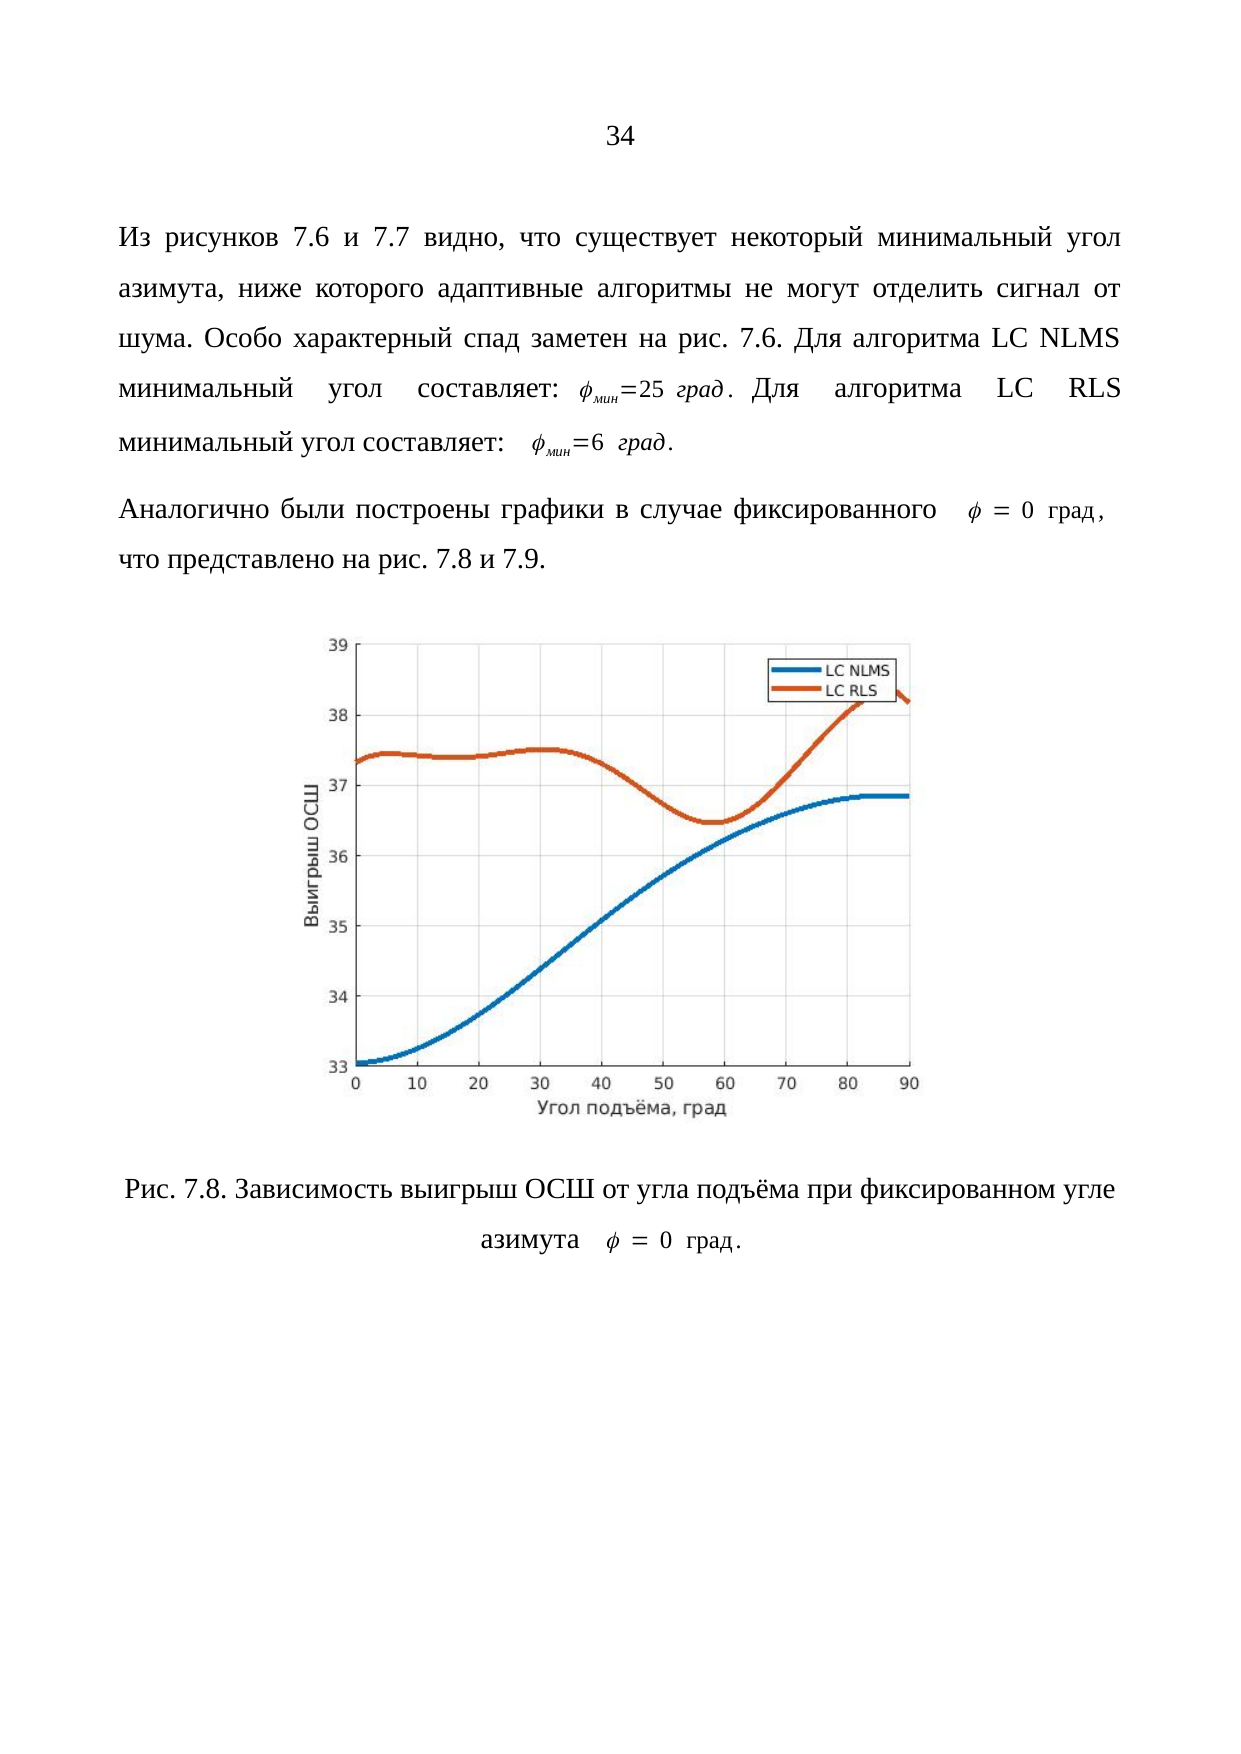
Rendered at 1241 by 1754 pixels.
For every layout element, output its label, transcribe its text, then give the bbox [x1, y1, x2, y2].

text Рис. 7.8. Зависимость выигрыш ОСШ от угла подъёма при фиксированном угле азимута [118, 607, 1122, 1255]
text Из рисунков 7.6 и 7.7 видно, что существует некоторый минимальный угол азимута, ниже которого адаптивные алгоритмы не могут отделить сигнал от шума. Особо характерный спад заметен на рис. 7.6. Для алгоритма LC NLMS минимальный угол составляет:Для алгоритма LC RLS минимальный угол составляет: [118, 219, 1122, 460]
picture [263, 606, 977, 1123]
text Аналогично были построены графики в случае фиксированного что представлено на рис. 7.8 и 7.9. [118, 491, 1122, 575]
